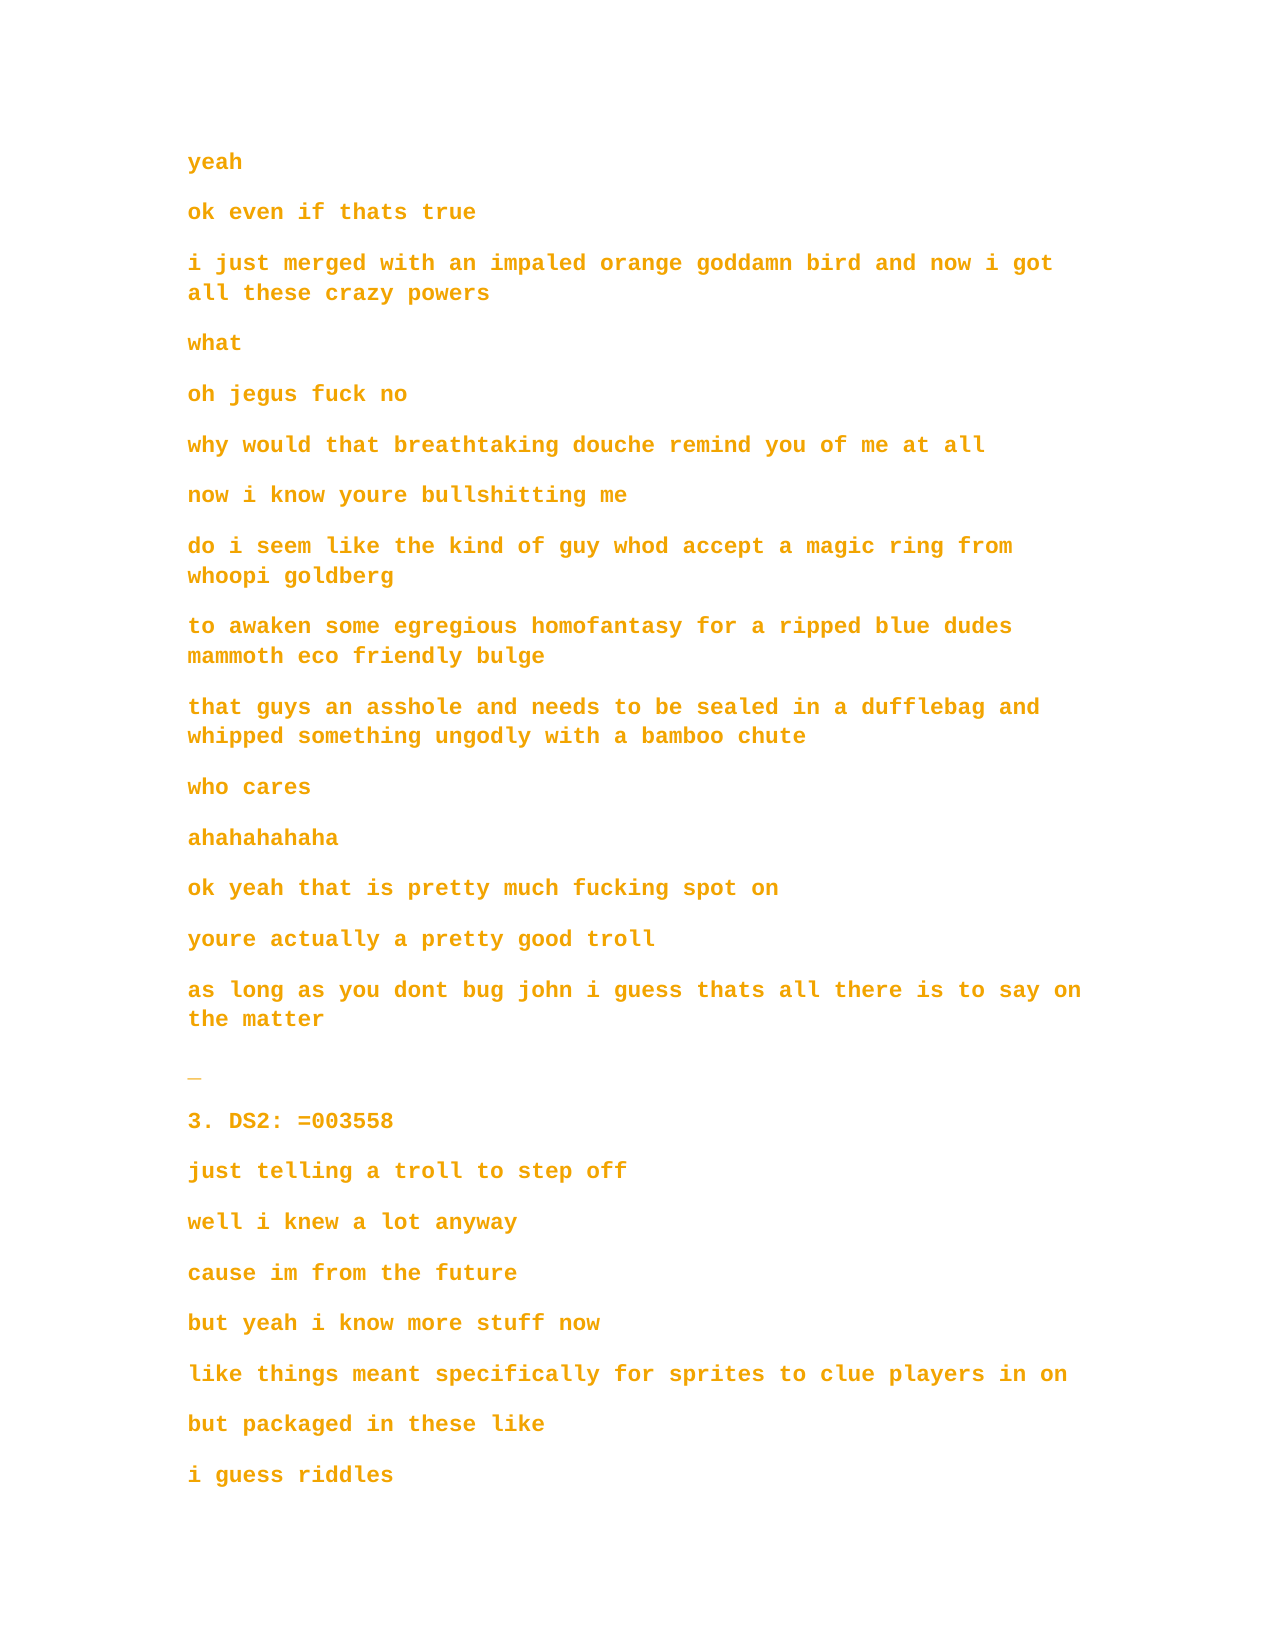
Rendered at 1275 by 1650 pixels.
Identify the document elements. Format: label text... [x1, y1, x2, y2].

text 3. DS2: =003558 [187, 1109, 1087, 1135]
text just telling a troll to step off [187, 1159, 1087, 1186]
text like things meant specifically for sprites to clue players in on [187, 1362, 1087, 1388]
text why would that breathtaking douche remind you of me at all [187, 433, 1087, 459]
text what [187, 332, 1087, 358]
text _ [187, 1058, 1087, 1084]
text oh jegus fuck no [187, 382, 1087, 408]
text ok yeah that is pretty much fucking spot on [187, 877, 1087, 903]
text i just merged with an impaled orange goddamn bird and now i got all these crazy powers [187, 251, 1087, 307]
text as long as you dont bug john i guess thats all there is to say on the matter [187, 978, 1087, 1034]
text now i know youre bullshitting me [187, 483, 1087, 509]
text but yeah i know more stuff now [187, 1311, 1087, 1337]
text who cares [187, 775, 1087, 801]
text to awaken some egregious homofantasy for a ripped blue dudes mammoth eco friendly bulge [187, 614, 1087, 670]
text youre actually a pretty good troll [187, 927, 1087, 953]
text ok even if thats true [187, 201, 1087, 227]
text i guess riddles [187, 1463, 1087, 1489]
text ahahahahaha [187, 826, 1087, 852]
text do i seem like the kind of guy whod accept a magic ring from whoopi goldberg [187, 534, 1087, 590]
text cause im from the future [187, 1261, 1087, 1287]
text that guys an asshole and needs to be sealed in a dufflebag and whipped something ungodly with a bamboo chute [187, 695, 1087, 751]
text yeah [187, 150, 1087, 176]
text but packaged in these like [187, 1413, 1087, 1439]
text well i knew a lot anyway [187, 1210, 1087, 1236]
